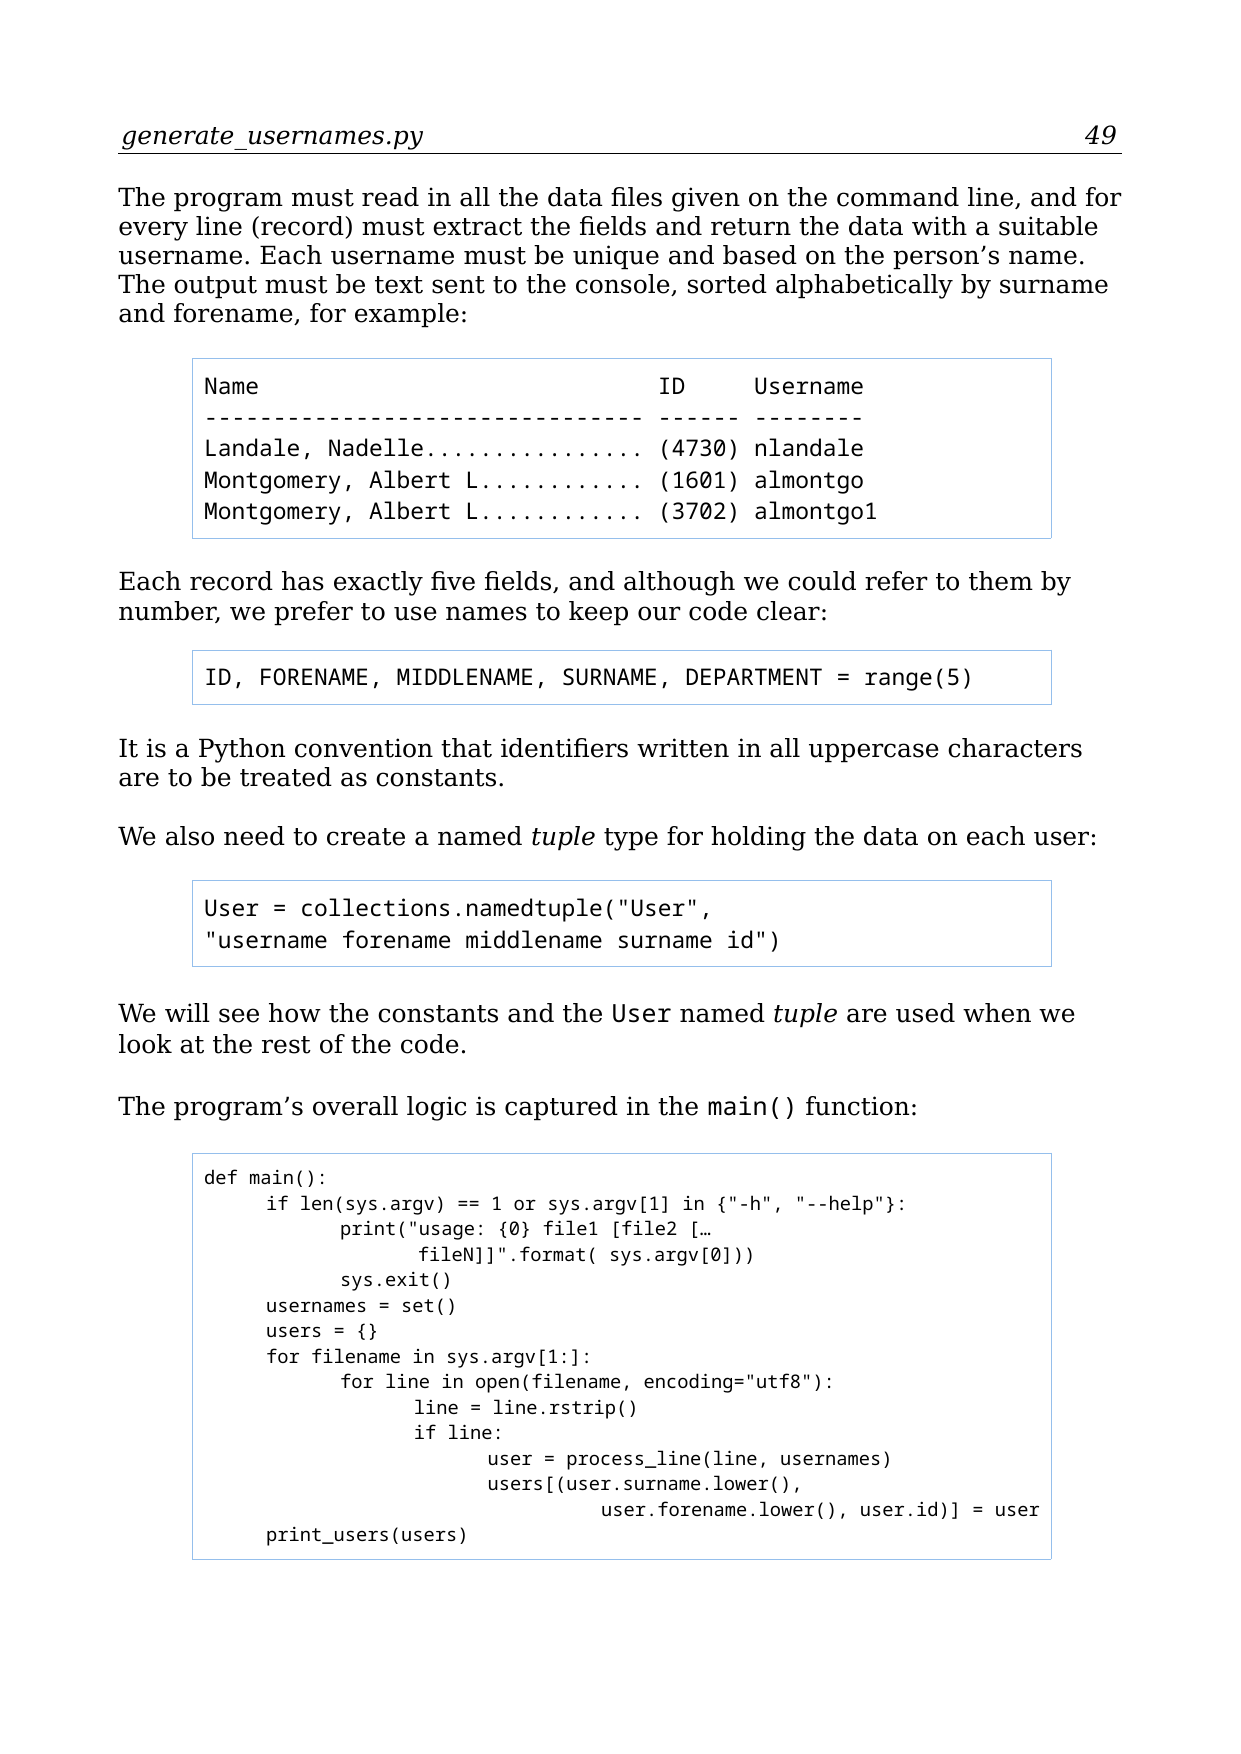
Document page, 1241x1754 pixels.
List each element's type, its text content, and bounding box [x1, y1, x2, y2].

text User = collections.namedtuple("User", [193, 881, 1051, 912]
text print_users(users) [193, 1510, 1051, 1559]
text users = {} [193, 1306, 1051, 1331]
text def main(): [193, 1154, 1051, 1178]
text Each record has exactly five fields, and although we could refer to them by number, we prefer to use names to keep our code clear: [118, 567, 1122, 626]
text We will see how the constants and the User named tuple are used when we look at the rest of the code. [118, 996, 1122, 1059]
text -------------------------------- ------ -------- [193, 389, 1051, 421]
text if len(sys.argv) == 1 or sys.argv[1] in {"-h", "--help"}: [193, 1178, 1051, 1203]
text user = process_line(line, usernames) [193, 1433, 1051, 1459]
text It is a Python convention that identifiers written in all uppercase characters are to be treated as constants. [118, 734, 1122, 792]
text fileN]]".format( sys.argv[0])) [193, 1229, 1051, 1254]
text users[(user.surname.lower(), [193, 1459, 1051, 1484]
text print("usage: {0} file1 [file2 [… [193, 1203, 1051, 1229]
text for line in open(filename, encoding="utf8"): [193, 1357, 1051, 1382]
text if line: [193, 1408, 1051, 1433]
text user.forename.lower(), user.id)] = user [193, 1484, 1051, 1510]
text We also need to create a named tuple type for holding the data on each user: [118, 822, 1122, 851]
text sys.exit() [193, 1254, 1051, 1280]
text for filename in sys.argv[1:]: [193, 1331, 1051, 1357]
text ID, FORENAME, MIDDLENAME, SURNAME, DEPARTMENT = range(5) [193, 651, 1051, 704]
text Montgomery, Albert L............ (3702) almontgo1 [193, 483, 1051, 538]
text Montgomery, Albert L............ (1601) almontgo [193, 452, 1051, 483]
text The program must read in all the data files given on the command line, and for every line (record) must extract the fields and return the data with a suitable username. Each username must be unique and based on the person’s name. The output must be text sent to the console, sorted alphabetically by surname and forename, for example: [118, 183, 1122, 328]
text usernames = set() [193, 1280, 1051, 1306]
text line = line.rstrip() [193, 1382, 1051, 1408]
text The program’s overall logic is captured in the main() function: [118, 1089, 1122, 1123]
text Name ID Username [193, 359, 1051, 389]
text "username forename middlename surname id") [193, 912, 1051, 966]
text Landale, Nadelle................ (4730) nlandale [193, 421, 1051, 452]
